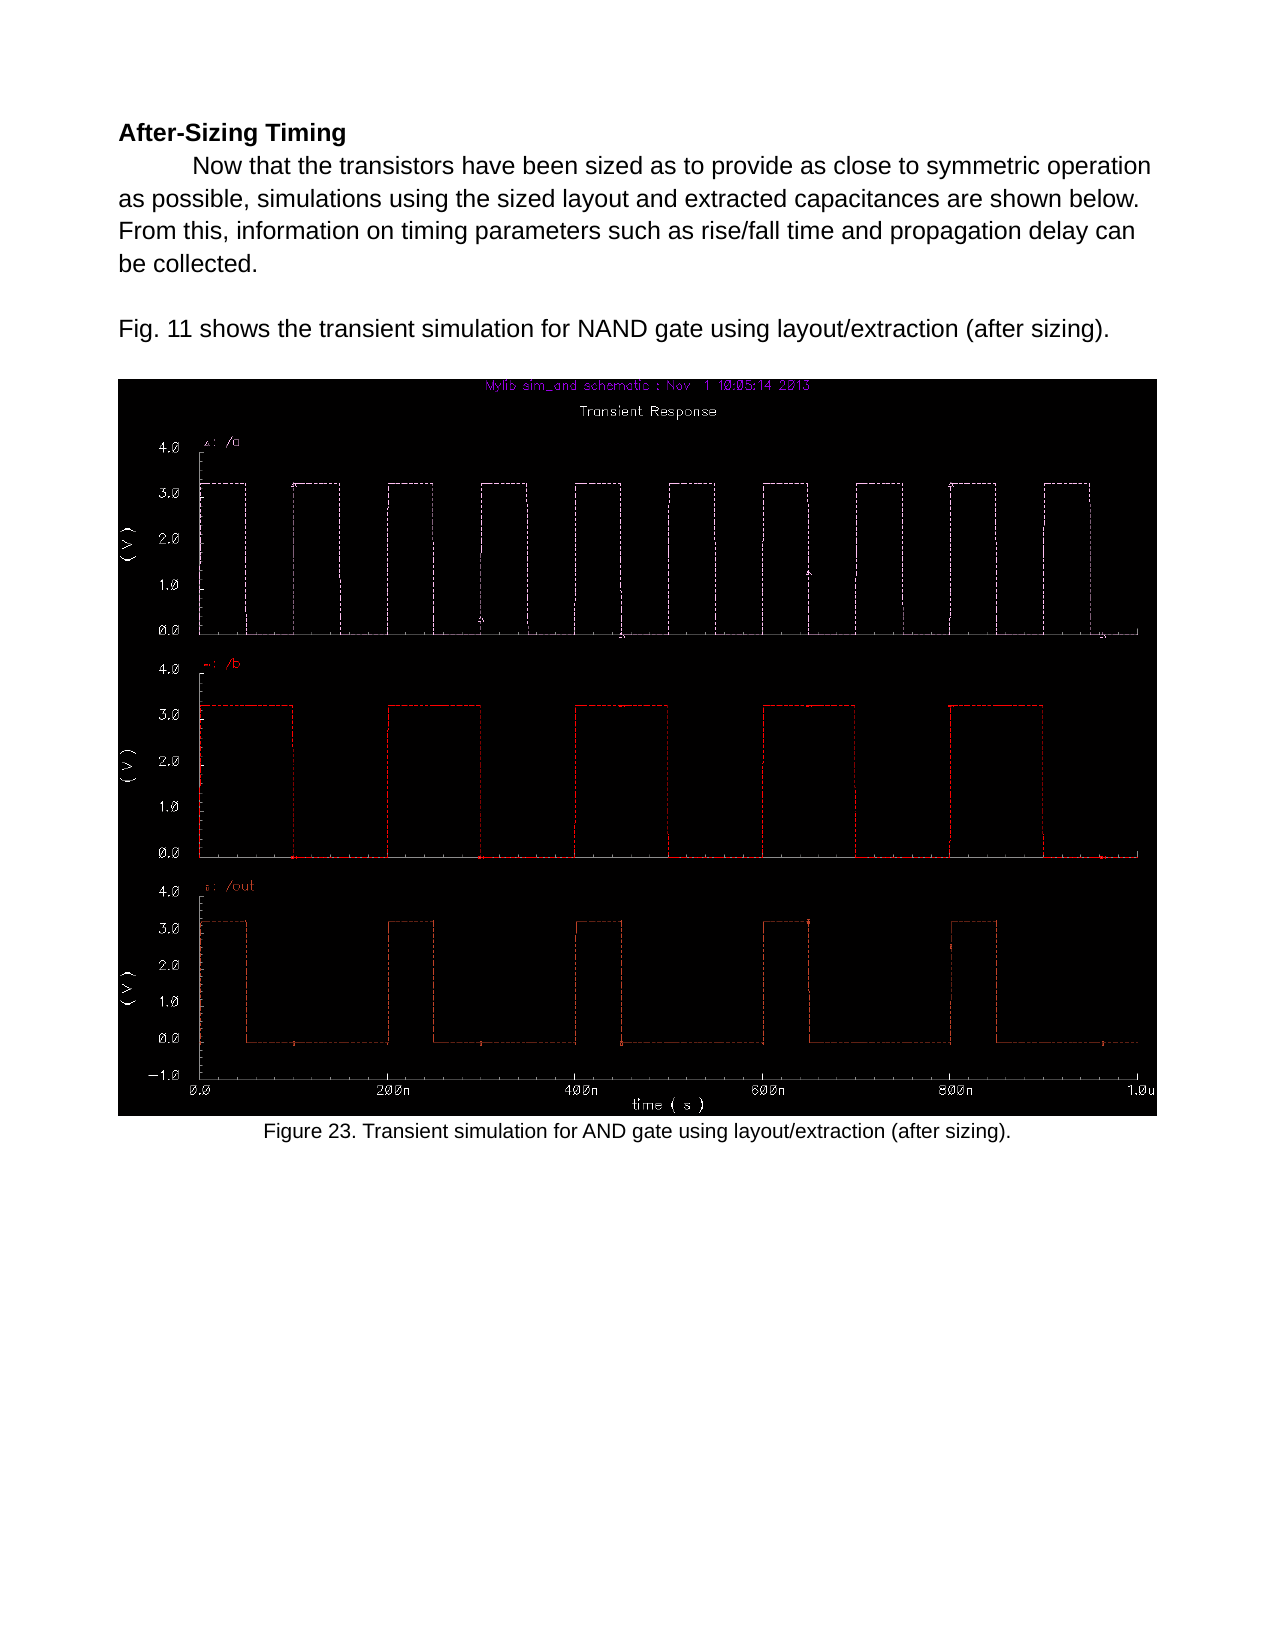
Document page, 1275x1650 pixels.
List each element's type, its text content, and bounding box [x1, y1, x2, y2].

text Fig. 11 shows the transient simulation for NAND gate using layout/extraction (after sizing). [118, 314, 1157, 343]
text Figure 23. Transient simulation for AND gate using layout/extraction (after sizing). [118, 1116, 1157, 1143]
picture [118, 379, 1157, 1116]
text After-Sizing Timing [118, 118, 1157, 147]
text Now that the transistors have been sized as to provide as close to symmetric operation as possible, simulations using the sized layout and extracted capacitances are shown below. From this, information on timing parameters such as rise/fall time and propagation delay can be collected. [118, 151, 1157, 278]
